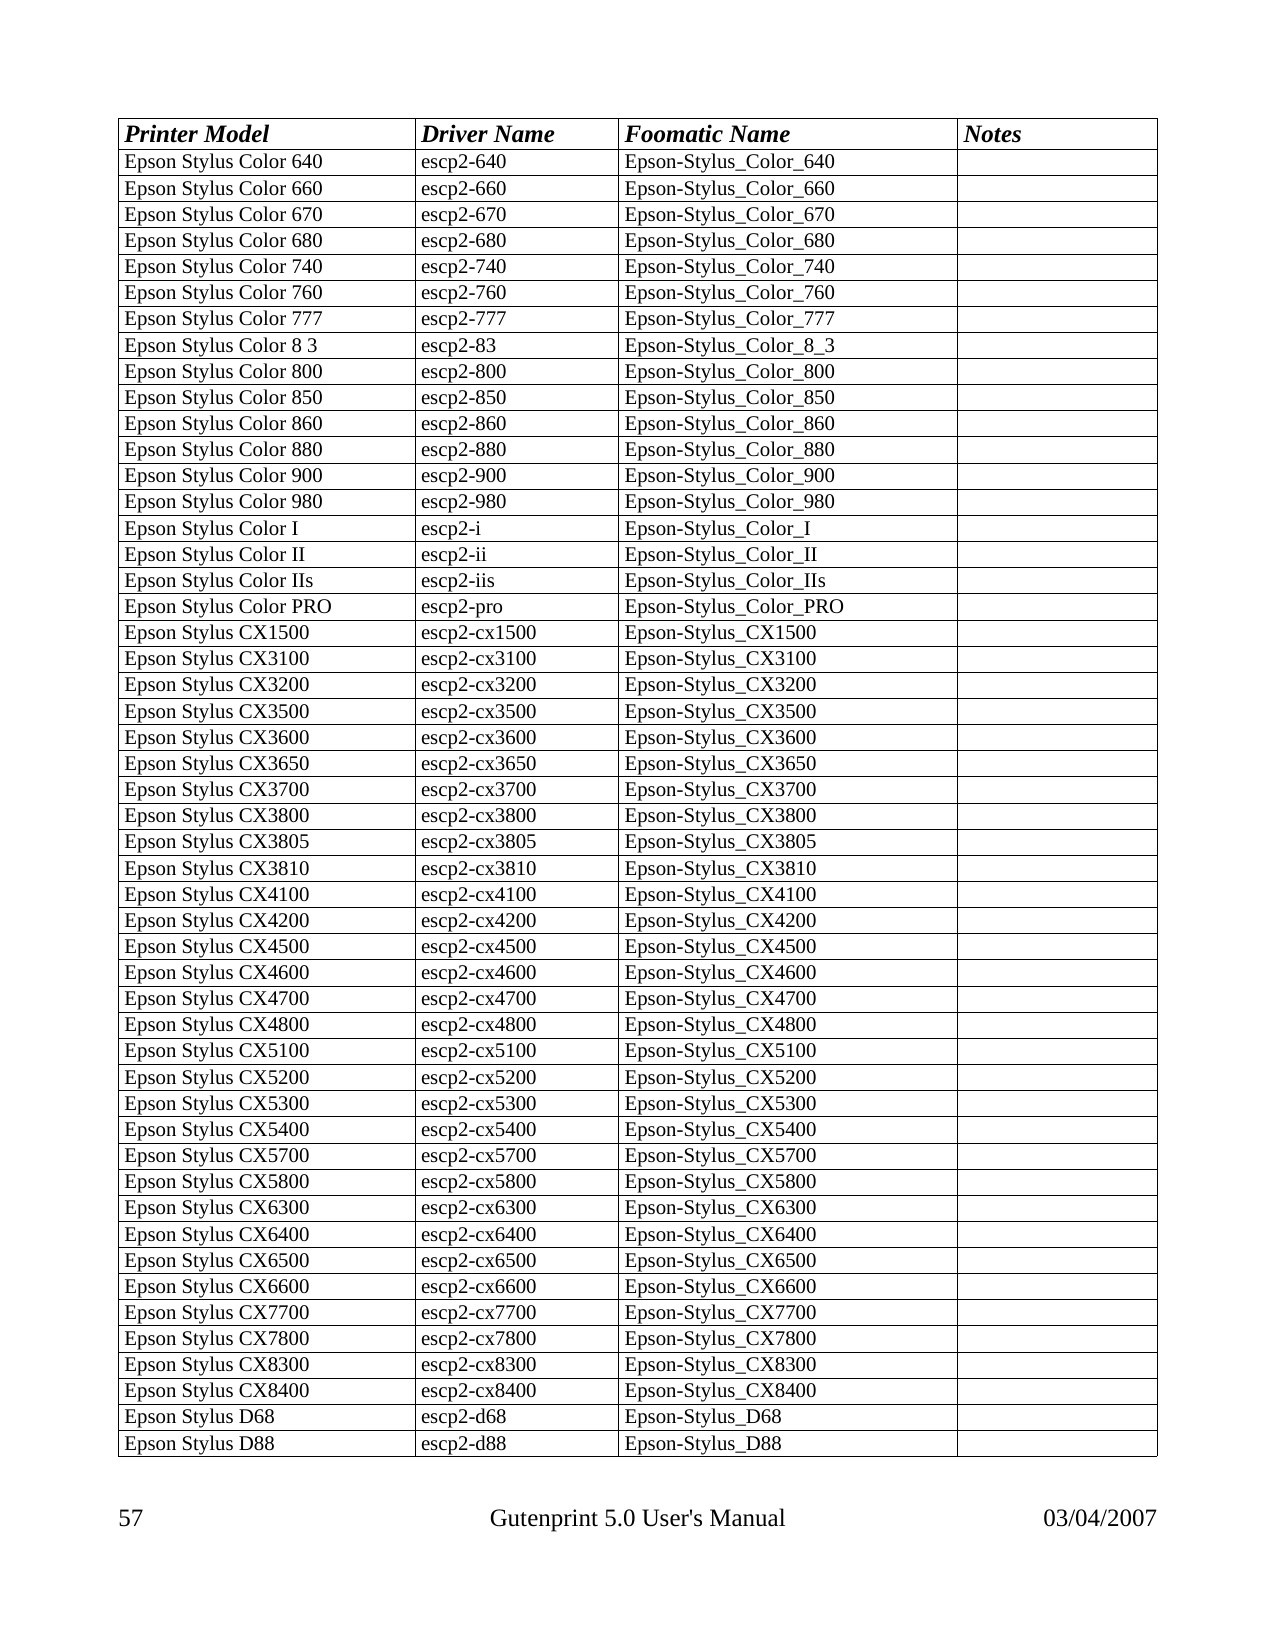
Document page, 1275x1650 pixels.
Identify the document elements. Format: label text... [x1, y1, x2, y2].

table_cell Epson Stylus CX7800 [119, 1326, 415, 1352]
table_cell [958, 1222, 1157, 1247]
table_cell Epson Stylus CX6500 [119, 1248, 415, 1273]
table_cell Epson Stylus Color I [119, 516, 415, 541]
table_cell [958, 307, 1157, 332]
table_cell Epson-Stylus_CX3500 [619, 699, 957, 724]
table_cell [958, 1353, 1157, 1378]
table_cell escp2-980 [416, 490, 618, 515]
table_cell Epson Stylus CX4500 [119, 934, 415, 959]
table_cell [958, 1379, 1157, 1404]
table_cell Epson Stylus Color 850 [119, 385, 415, 410]
table_cell [958, 1065, 1157, 1090]
table_cell [958, 621, 1157, 646]
table_cell escp2-cx6300 [416, 1196, 618, 1221]
table_cell Epson-Stylus_CX8400 [619, 1379, 957, 1404]
table_cell escp2-800 [416, 359, 618, 384]
table_cell Epson Stylus CX6300 [119, 1196, 415, 1221]
table_cell Epson-Stylus_CX5400 [619, 1117, 957, 1142]
table_cell Epson-Stylus_Color_800 [619, 359, 957, 384]
table_cell [958, 464, 1157, 489]
table_cell [958, 385, 1157, 410]
table_cell Epson Stylus CX7700 [119, 1300, 415, 1325]
table_cell Epson-Stylus_CX8300 [619, 1353, 957, 1378]
table_cell escp2-860 [416, 411, 618, 436]
table_cell [958, 281, 1157, 306]
table_cell Epson Stylus Color IIs [119, 568, 415, 593]
table_cell Epson-Stylus_Color_670 [619, 202, 957, 227]
table_cell Epson Stylus CX5400 [119, 1117, 415, 1142]
table_cell [958, 568, 1157, 593]
table_cell escp2-777 [416, 307, 618, 332]
table_cell Epson-Stylus_Color_I [619, 516, 957, 541]
table_cell escp2-850 [416, 385, 618, 410]
table_cell [958, 777, 1157, 802]
table_cell escp2-cx3805 [416, 830, 618, 855]
table_cell Epson-Stylus_CX6400 [619, 1222, 957, 1247]
table_cell [958, 673, 1157, 698]
table_cell escp2-cx7800 [416, 1326, 618, 1352]
table_cell [958, 516, 1157, 541]
table_cell Epson-Stylus_CX3200 [619, 673, 957, 698]
table_cell Epson-Stylus_CX5800 [619, 1170, 957, 1195]
table_cell Epson-Stylus_CX3805 [619, 830, 957, 855]
table_cell escp2-cx6600 [416, 1274, 618, 1299]
table_cell [958, 150, 1157, 175]
table_cell escp2-cx3700 [416, 777, 618, 802]
table_cell [958, 333, 1157, 358]
table_cell escp2-cx3810 [416, 856, 618, 881]
table_cell Epson-Stylus_Color_640 [619, 150, 957, 175]
table_cell Epson Stylus CX3810 [119, 856, 415, 881]
table_cell [958, 1013, 1157, 1038]
table_cell [958, 699, 1157, 724]
table_cell escp2-cx1500 [416, 621, 618, 646]
table_cell Epson-Stylus_Color_660 [619, 176, 957, 201]
table_cell [958, 490, 1157, 515]
table_cell escp2-cx5700 [416, 1144, 618, 1168]
table_cell escp2-pro [416, 594, 618, 619]
table_cell [958, 934, 1157, 959]
table_cell escp2-cx5400 [416, 1117, 618, 1142]
table_cell escp2-cx6500 [416, 1248, 618, 1273]
table_cell [958, 1274, 1157, 1299]
table_cell escp2-cx4800 [416, 1013, 618, 1038]
table_cell Epson-Stylus_CX6500 [619, 1248, 957, 1273]
table_cell escp2-cx8300 [416, 1353, 618, 1378]
table_cell [958, 1300, 1157, 1325]
table_cell Epson-Stylus_Color_777 [619, 307, 957, 332]
table_cell Epson Stylus Color 740 [119, 255, 415, 279]
table_cell Epson Stylus CX8300 [119, 1353, 415, 1378]
table_cell Epson-Stylus_Color_II [619, 542, 957, 567]
table_cell [958, 1196, 1157, 1221]
table_cell [958, 882, 1157, 907]
table_cell Epson-Stylus_Color_680 [619, 228, 957, 253]
table_cell escp2-d88 [416, 1431, 618, 1456]
table_cell [958, 1144, 1157, 1168]
table_cell Epson Stylus CX3800 [119, 804, 415, 829]
table_cell escp2-cx4200 [416, 908, 618, 933]
table_cell [958, 359, 1157, 384]
table_cell escp2-cx7700 [416, 1300, 618, 1325]
table_cell Epson Stylus Color 880 [119, 437, 415, 463]
table_cell Epson-Stylus_CX5200 [619, 1065, 957, 1090]
table_cell Epson Stylus D88 [119, 1431, 415, 1456]
table_cell [958, 255, 1157, 279]
table_cell [958, 647, 1157, 672]
table_cell Epson-Stylus_Color_8_3 [619, 333, 957, 358]
table_cell Epson Stylus Color PRO [119, 594, 415, 619]
table_cell Epson-Stylus_CX4600 [619, 960, 957, 986]
table_cell Epson Stylus Color 900 [119, 464, 415, 489]
table_cell Epson-Stylus_CX5300 [619, 1091, 957, 1116]
table_header Notes [958, 119, 1157, 149]
table_cell Epson Stylus Color 980 [119, 490, 415, 515]
table_cell escp2-cx4600 [416, 960, 618, 986]
table_header Printer Model [119, 119, 415, 149]
table_cell Epson Stylus Color 800 [119, 359, 415, 384]
table_cell Epson-Stylus_CX3100 [619, 647, 957, 672]
table_header Driver Name [416, 119, 618, 149]
table_cell escp2-cx3200 [416, 673, 618, 698]
table_cell Epson-Stylus_CX5100 [619, 1039, 957, 1064]
table_cell [958, 542, 1157, 567]
table_cell escp2-cx4100 [416, 882, 618, 907]
table_cell Epson-Stylus_CX4500 [619, 934, 957, 959]
table_cell Epson-Stylus_CX6300 [619, 1196, 957, 1221]
table_cell [958, 960, 1157, 986]
table_cell [958, 1431, 1157, 1456]
table_cell escp2-740 [416, 255, 618, 279]
table_cell Epson-Stylus_Color_IIs [619, 568, 957, 593]
table_cell Epson-Stylus_D88 [619, 1431, 957, 1456]
table_cell Epson Stylus Color 660 [119, 176, 415, 201]
table_header Foomatic Name [619, 119, 957, 149]
table_cell Epson-Stylus_Color_740 [619, 255, 957, 279]
table_cell escp2-i [416, 516, 618, 541]
table_cell Epson-Stylus_CX3810 [619, 856, 957, 881]
table_cell Epson-Stylus_D68 [619, 1405, 957, 1430]
table_cell escp2-880 [416, 437, 618, 463]
table_cell [958, 1248, 1157, 1273]
table_cell Epson Stylus Color 670 [119, 202, 415, 227]
table_cell [958, 437, 1157, 463]
table_cell Epson Stylus CX5100 [119, 1039, 415, 1064]
table_cell Epson Stylus Color 760 [119, 281, 415, 306]
table_cell Epson-Stylus_Color_860 [619, 411, 957, 436]
table_cell Epson Stylus CX5200 [119, 1065, 415, 1090]
table_cell [958, 830, 1157, 855]
table_cell Epson Stylus CX1500 [119, 621, 415, 646]
table_cell Epson Stylus CX3500 [119, 699, 415, 724]
table_cell Epson-Stylus_Color_880 [619, 437, 957, 463]
table_cell escp2-cx3600 [416, 725, 618, 750]
table_cell Epson-Stylus_Color_850 [619, 385, 957, 410]
table_cell escp2-680 [416, 228, 618, 253]
table_cell [958, 228, 1157, 253]
table_cell Epson Stylus D68 [119, 1405, 415, 1430]
table_cell escp2-900 [416, 464, 618, 489]
table_cell Epson Stylus CX4200 [119, 908, 415, 933]
table_cell Epson Stylus CX3200 [119, 673, 415, 698]
table_cell [958, 1117, 1157, 1142]
table_cell Epson-Stylus_CX4700 [619, 987, 957, 1012]
table_cell [958, 1405, 1157, 1430]
table_cell escp2-cx5800 [416, 1170, 618, 1195]
table_cell Epson-Stylus_Color_PRO [619, 594, 957, 619]
table_cell escp2-cx4700 [416, 987, 618, 1012]
table_cell escp2-cx3650 [416, 751, 618, 776]
table_cell Epson Stylus CX5800 [119, 1170, 415, 1195]
table_cell Epson-Stylus_CX5700 [619, 1144, 957, 1168]
table_cell Epson-Stylus_CX4200 [619, 908, 957, 933]
table_cell escp2-670 [416, 202, 618, 227]
table_cell Epson Stylus Color 860 [119, 411, 415, 436]
table_cell escp2-cx3100 [416, 647, 618, 672]
table_cell Epson-Stylus_CX4100 [619, 882, 957, 907]
table_cell Epson Stylus CX5300 [119, 1091, 415, 1116]
table_cell Epson Stylus CX3600 [119, 725, 415, 750]
table_cell Epson Stylus CX3700 [119, 777, 415, 802]
table_cell [958, 908, 1157, 933]
table_cell escp2-cx3500 [416, 699, 618, 724]
table_cell Epson Stylus CX6400 [119, 1222, 415, 1247]
table_cell Epson Stylus Color 640 [119, 150, 415, 175]
table_cell [958, 804, 1157, 829]
table_cell [958, 751, 1157, 776]
table_cell Epson Stylus CX5700 [119, 1144, 415, 1168]
table_cell Epson Stylus CX4800 [119, 1013, 415, 1038]
table_cell escp2-640 [416, 150, 618, 175]
table_cell Epson Stylus CX4600 [119, 960, 415, 986]
table_cell escp2-cx5100 [416, 1039, 618, 1064]
table_cell escp2-cx3800 [416, 804, 618, 829]
table_cell escp2-83 [416, 333, 618, 358]
table_cell Epson Stylus CX3100 [119, 647, 415, 672]
table_cell Epson Stylus CX6600 [119, 1274, 415, 1299]
table_cell [958, 411, 1157, 436]
table_cell Epson-Stylus_Color_760 [619, 281, 957, 306]
table_cell Epson-Stylus_CX3700 [619, 777, 957, 802]
table_cell escp2-660 [416, 176, 618, 201]
table_cell escp2-760 [416, 281, 618, 306]
table_cell escp2-iis [416, 568, 618, 593]
table_cell [958, 987, 1157, 1012]
table_cell Epson-Stylus_CX3600 [619, 725, 957, 750]
table_cell Epson-Stylus_Color_900 [619, 464, 957, 489]
table_cell Epson-Stylus_Color_980 [619, 490, 957, 515]
table_cell Epson-Stylus_CX7800 [619, 1326, 957, 1352]
table_cell [958, 1170, 1157, 1195]
table_cell [958, 1326, 1157, 1352]
table_cell escp2-d68 [416, 1405, 618, 1430]
table_cell Epson Stylus CX3805 [119, 830, 415, 855]
table_cell [958, 176, 1157, 201]
table_cell Epson Stylus Color II [119, 542, 415, 567]
table_cell escp2-cx6400 [416, 1222, 618, 1247]
table_cell Epson Stylus Color 680 [119, 228, 415, 253]
table_cell Epson Stylus CX4700 [119, 987, 415, 1012]
table_cell Epson Stylus CX3650 [119, 751, 415, 776]
table_cell Epson Stylus CX8400 [119, 1379, 415, 1404]
table_cell Epson-Stylus_CX6600 [619, 1274, 957, 1299]
table_cell [958, 1091, 1157, 1116]
table_cell Epson Stylus Color 777 [119, 307, 415, 332]
table_cell [958, 594, 1157, 619]
table_cell [958, 202, 1157, 227]
table_cell escp2-cx4500 [416, 934, 618, 959]
table_cell Epson-Stylus_CX3800 [619, 804, 957, 829]
table_cell escp2-ii [416, 542, 618, 567]
table_cell Epson-Stylus_CX1500 [619, 621, 957, 646]
table_cell escp2-cx5200 [416, 1065, 618, 1090]
table_cell escp2-cx5300 [416, 1091, 618, 1116]
table_cell Epson Stylus CX4100 [119, 882, 415, 907]
table_cell [958, 1039, 1157, 1064]
table_cell [958, 725, 1157, 750]
table_cell Epson-Stylus_CX7700 [619, 1300, 957, 1325]
table_cell escp2-cx8400 [416, 1379, 618, 1404]
table_cell Epson-Stylus_CX4800 [619, 1013, 957, 1038]
table_cell Epson-Stylus_CX3650 [619, 751, 957, 776]
table_cell Epson Stylus Color 8 3 [119, 333, 415, 358]
table_cell [958, 856, 1157, 881]
